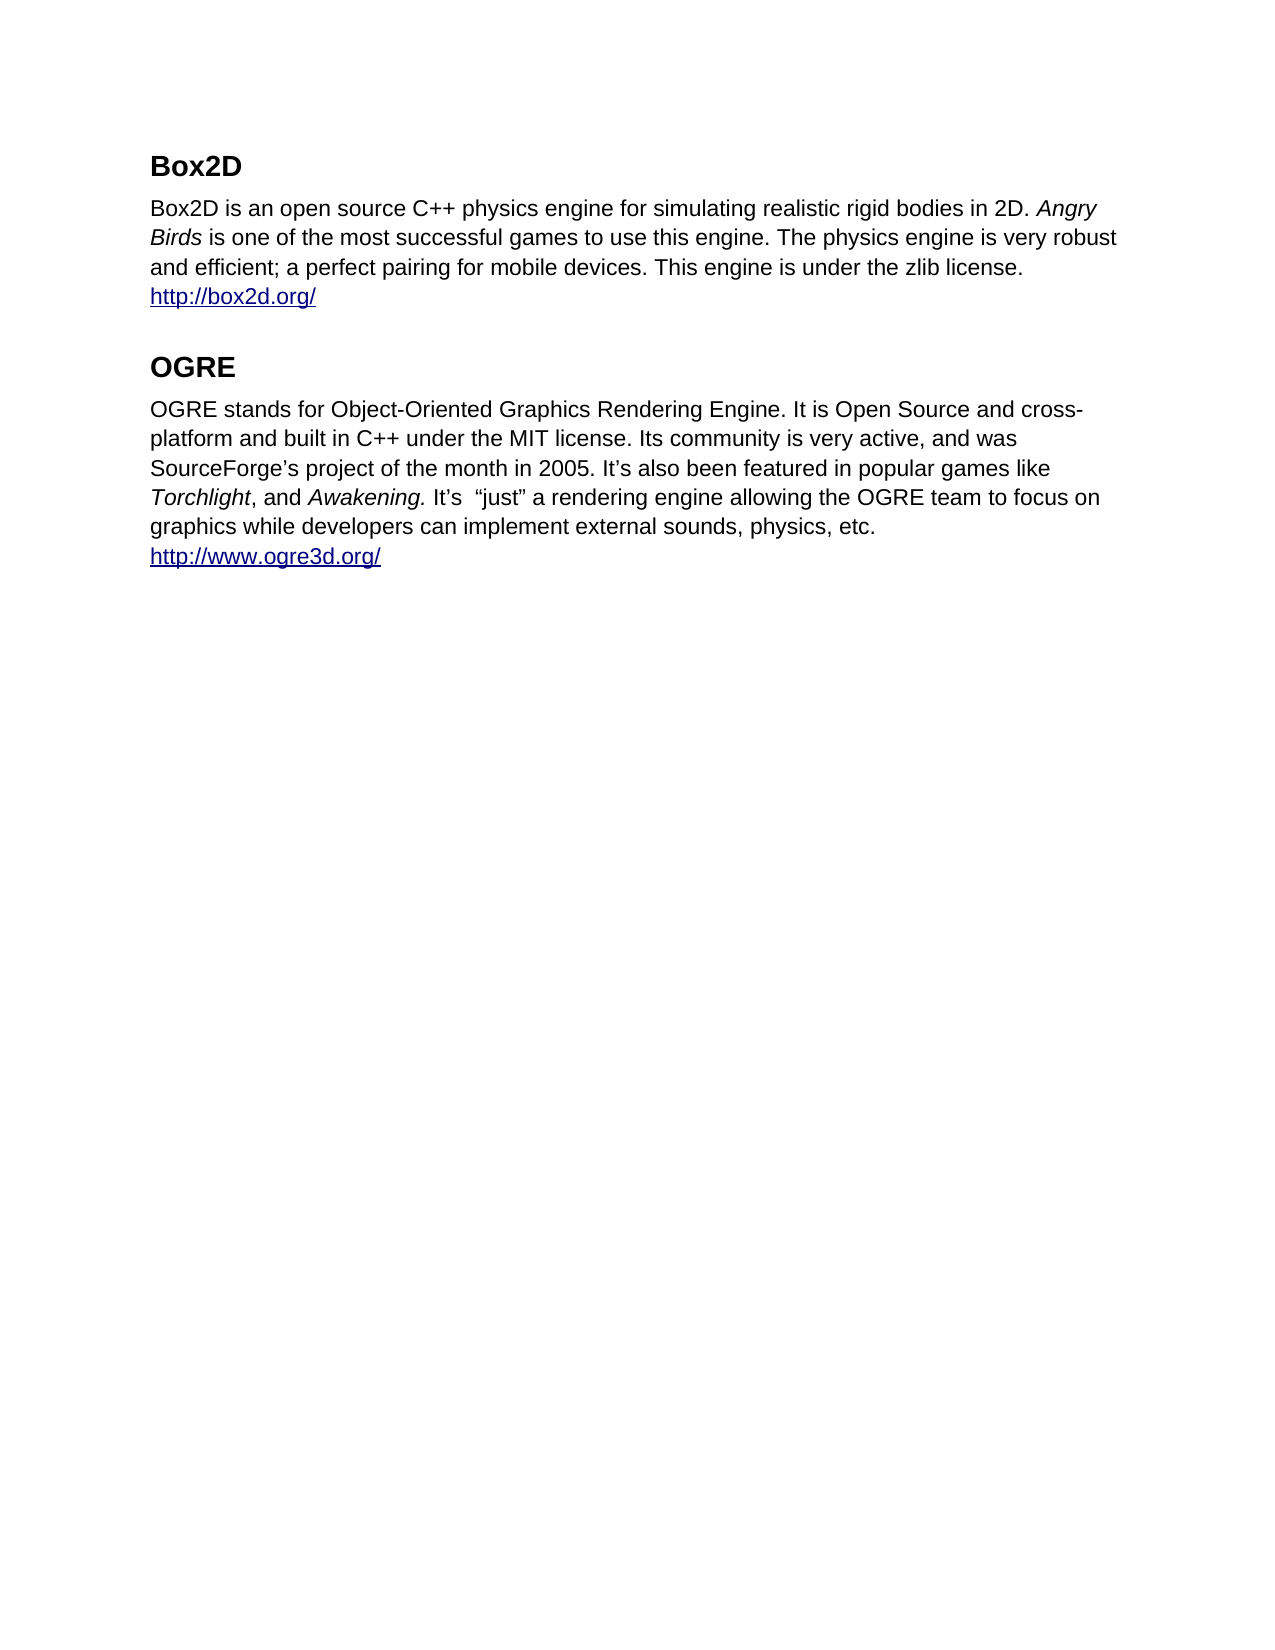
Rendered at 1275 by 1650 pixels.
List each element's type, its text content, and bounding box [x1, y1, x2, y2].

text http://www.ogre3d.org/ [150, 543, 1125, 569]
subtitle Box2D [150, 150, 1125, 183]
text Box2D is an open source C++ physics engine for simulating realistic rigid bodies in 2D. Angry Birds is one of the most successful games to use this engine. The physics engine is very robust and efficient; a perfect pairing for mobile devices. This engine is under the zlib license. [150, 196, 1125, 280]
subtitle OGRE [150, 351, 1125, 383]
text http://box2d.org/ [150, 284, 1125, 309]
text OGRE stands for Object-Oriented Graphics Rendering Engine. It is Open Source and cross-platform and built in C++ under the MIT license. Its community is very active, and was SourceForge’s project of the month in 2005. It’s also been featured in popular games like Torchlight, and Awakening. It’s “just” a rendering engine allowing the OGRE team to focus on graphics while developers can implement external sounds, physics, etc. [150, 396, 1125, 539]
